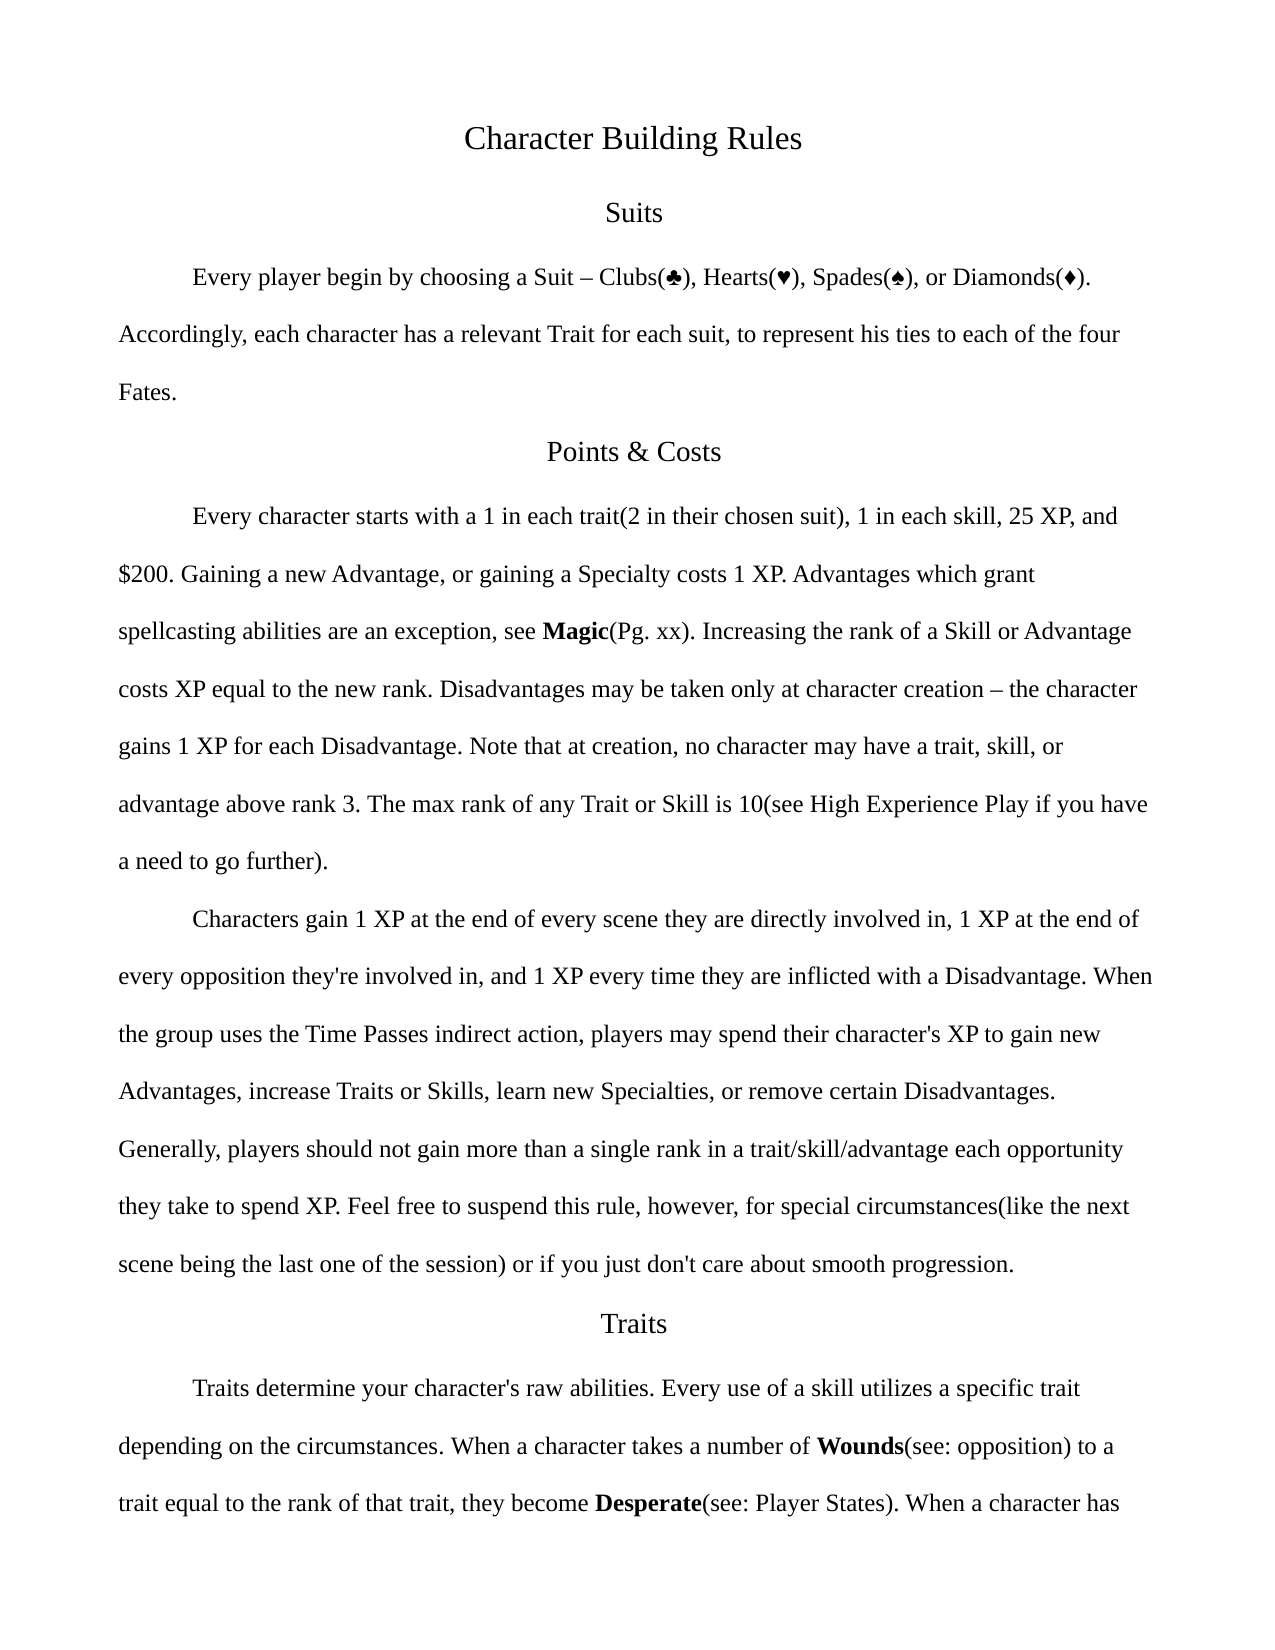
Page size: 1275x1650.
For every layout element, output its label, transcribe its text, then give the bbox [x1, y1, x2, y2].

text Suits [118, 195, 1157, 228]
text Points & Costs [118, 434, 1157, 468]
text Every character starts with a 1 in each trait(2 in their chosen suit), 1 in each skill, 25 XP, and $200. Gaining a new Advantage, or gaining a Specialty costs 1 XP. Advantages which grant spellcasting abilities are an exception, see Magic(Pg. xx). Increasing the rank of a Skill or Advantage costs XP equal to the new rank. Disadvantages may be taken only at character creation – the character gains 1 XP for each Disadvantage. Note that at creation, no character may have a trait, skill, or advantage above rank 3. The max rank of any Trait or Skill is 10(see High Experience Play if you have a need to go further). [118, 501, 1157, 875]
text Character Building Rules [118, 118, 1157, 156]
text Traits [118, 1306, 1157, 1340]
text Traits determine your character's raw abilities. Every use of a skill utilizes a specific trait depending on the circumstances. When a character takes a number of Wounds(see: opposition) to a trait equal to the rank of that trait, they become Desperate(see: Player States). When a character has [118, 1373, 1157, 1517]
text Every player begin by choosing a Suit – Clubs(♣), Hearts(♥), Spades(♠), or Diamonds(♦). Accordingly, each character has a relevant Trait for each suit, to represent his ties to each of the four Fates. [118, 262, 1157, 406]
text Characters gain 1 XP at the end of every scene they are directly involved in, 1 XP at the end of every opposition they're involved in, and 1 XP every time they are inflicted with a Disadvantage. When the group uses the Time Passes indirect action, players may spend their character's XP to gain new Advantages, increase Traits or Skills, learn new Specialties, or remove certain Disadvantages. Generally, players should not gain more than a single rank in a trait/skill/advantage each opportunity they take to spend XP. Feel free to suspend this rule, however, for special circumstances(like the next scene being the last one of the session) or if you just don't care about smooth progression. [118, 904, 1157, 1278]
